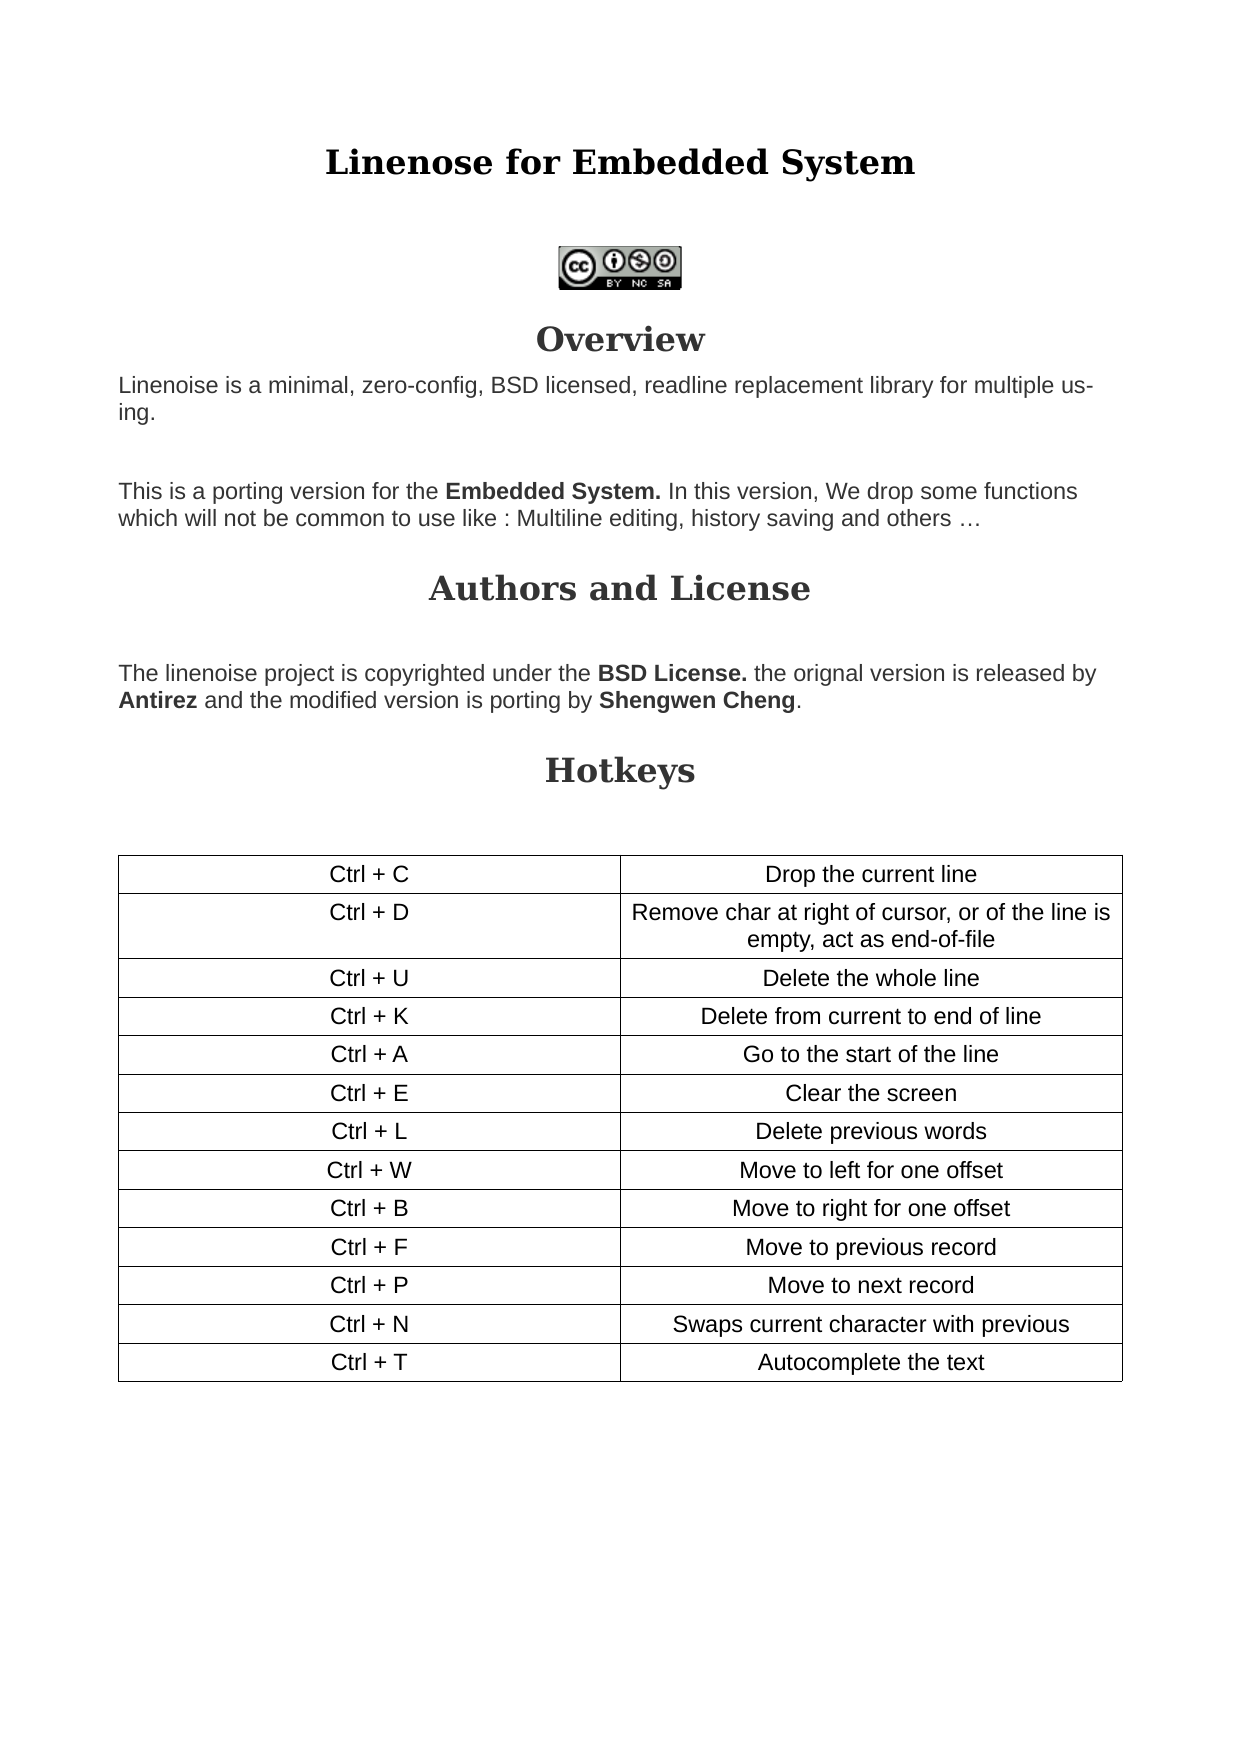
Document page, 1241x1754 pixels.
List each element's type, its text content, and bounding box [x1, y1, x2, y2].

text Linenoise is a minimal, zero-config, BSD licensed, readline replacement library for multiple us- ing. [118, 372, 1122, 426]
table_cell Remove char at right of cursor, or of the line is empty, act as end-of-file [621, 894, 1122, 958]
table_cell Go to the start of the line [621, 1036, 1122, 1073]
table_cell Move to left for one offset [621, 1151, 1122, 1189]
table_cell Ctrl + T [119, 1344, 620, 1381]
table_cell Ctrl + D [119, 894, 620, 958]
table_cell Ctrl + F [119, 1228, 620, 1266]
subtitle Hotkeys [118, 751, 1122, 790]
table_cell Ctrl + K [119, 998, 620, 1035]
table_cell Ctrl + E [119, 1075, 620, 1112]
table_cell Delete from current to end of line [621, 998, 1122, 1035]
table_cell Swaps current character with previous [621, 1305, 1122, 1343]
subtitle Authors and License [118, 569, 1122, 608]
text This is a porting version for the Embedded System. In this version, We drop some functions which will not be common to use like : Multiline editing, history saving and others … [118, 478, 1122, 531]
table_cell Clear the screen [621, 1075, 1122, 1112]
subtitle Linenose for Embedded System [118, 143, 1122, 182]
table_cell Ctrl + N [119, 1305, 620, 1343]
text Overview [118, 320, 1122, 359]
text The linenoise project is copyrighted under the BSD License. the orignal version is released by Antirez and the modified version is porting by Shengwen Cheng. [118, 660, 1122, 714]
table_cell Move to right for one offset [621, 1190, 1122, 1227]
table_cell Ctrl + L [119, 1113, 620, 1150]
table_cell Delete previous words [621, 1113, 1122, 1150]
table_cell Delete the whole line [621, 959, 1122, 997]
table_header Drop the current line [621, 856, 1122, 893]
table_cell Ctrl + U [119, 959, 620, 997]
table_cell Move to previous record [621, 1228, 1122, 1266]
picture [558, 246, 682, 290]
table_header Ctrl + C [119, 856, 620, 893]
table_cell Ctrl + B [119, 1190, 620, 1227]
table_cell Ctrl + P [119, 1267, 620, 1304]
table_cell Move to next record [621, 1267, 1122, 1304]
table_cell Autocomplete the text [621, 1344, 1122, 1381]
table_cell Ctrl + W [119, 1151, 620, 1189]
table_cell Ctrl + A [119, 1036, 620, 1073]
